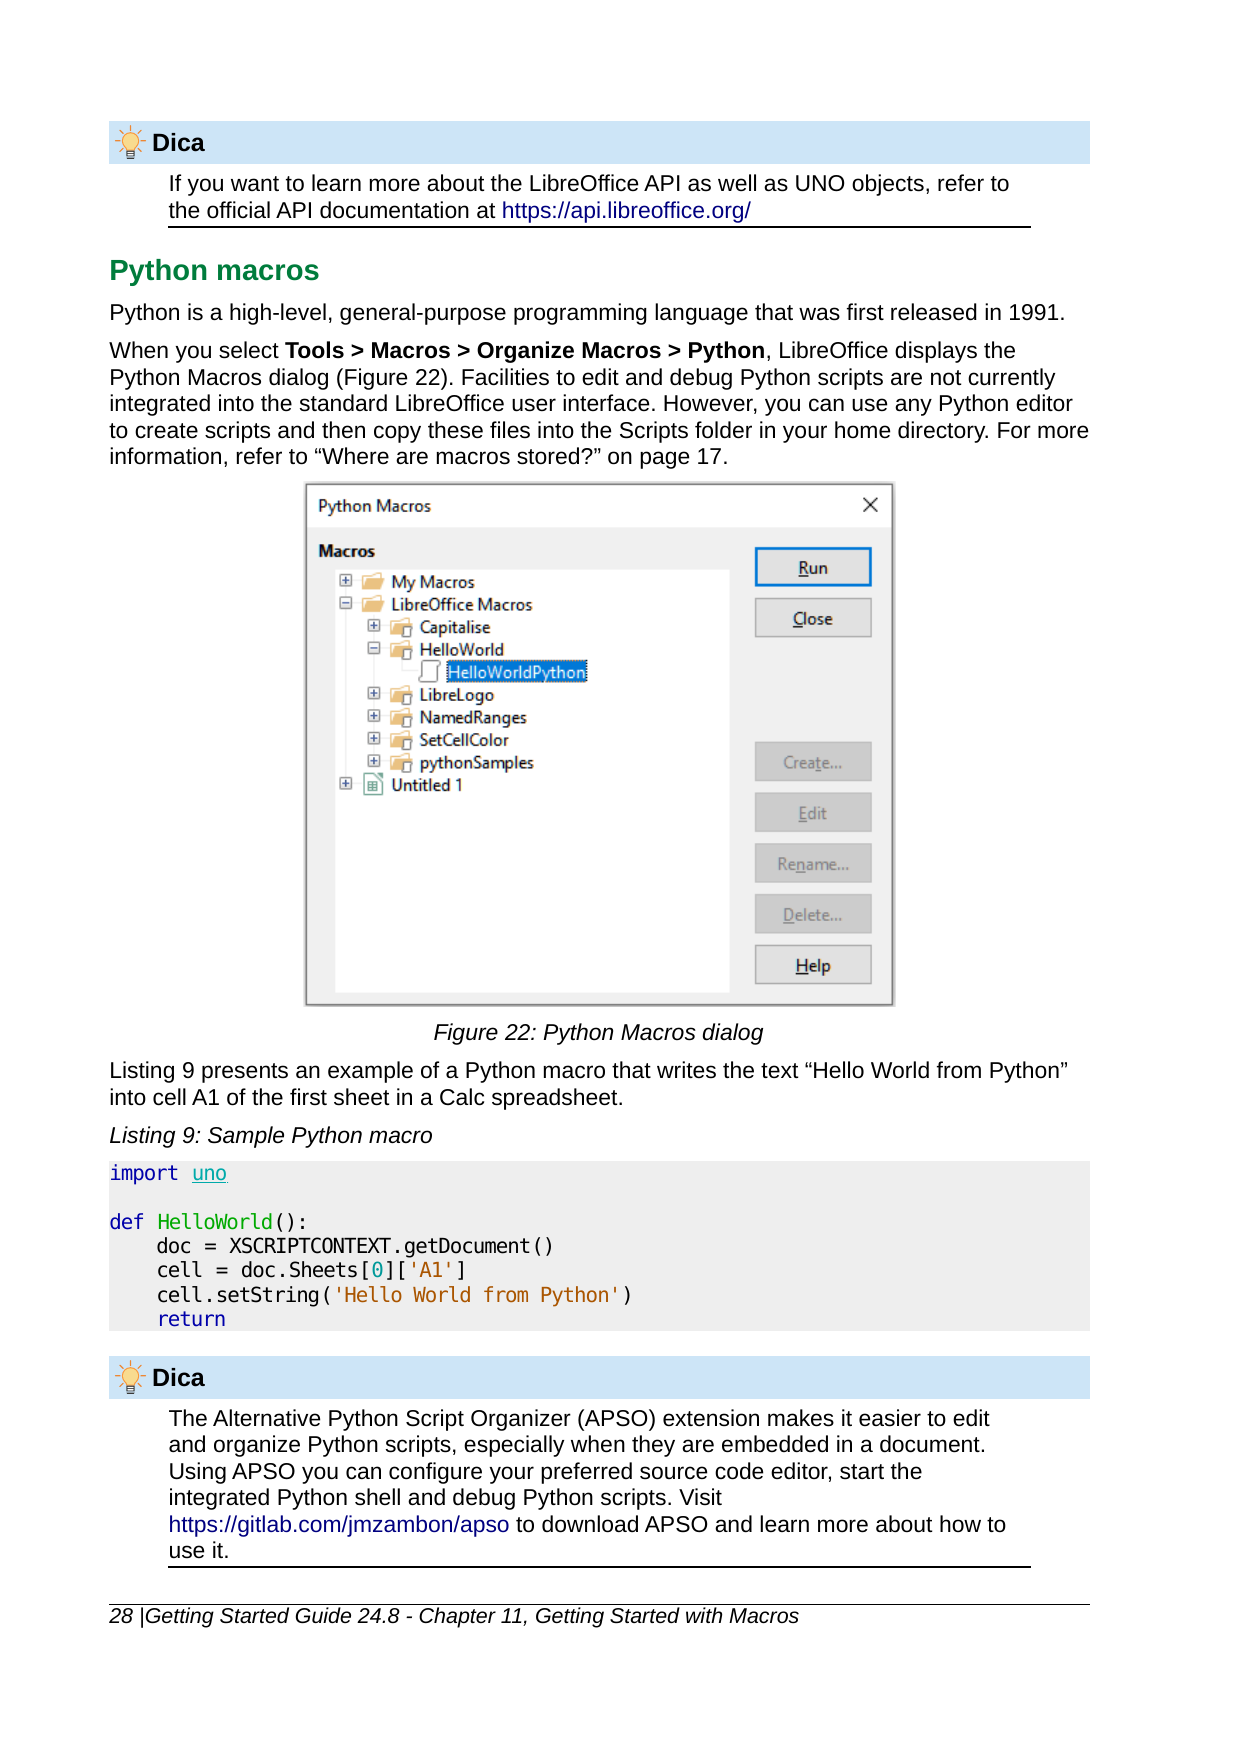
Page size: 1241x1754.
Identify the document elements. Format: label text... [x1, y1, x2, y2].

text doc = XSCRIPTCONTEXT.getDocument() [109, 1234, 1090, 1258]
text cell.setString('Hello World from Python') [109, 1283, 1090, 1307]
picture [303, 481, 896, 1007]
subtitle Dica [109, 1356, 1090, 1399]
subtitle Python macros [109, 253, 1090, 286]
text Python is a high-level, general-purpose programming language that was first released in 1991. [109, 299, 1090, 325]
text import uno [109, 1161, 1090, 1186]
text def HelloWorld(): [109, 1210, 1090, 1234]
text The Alternative Python Script Organizer (APSO) extension makes it easier to edit and organize Python scripts, especially when they are embedded in a document. Using APSO you can configure your preferred source code editor, start the integrated Python shell and debug Python scripts. Visit https://gitlab.com/jmzambon/apso to download APSO and learn more about how to use it. [168, 1405, 1031, 1566]
text When you select Tools > Macros > Organize Macros > Python, LibreOffice displays the Python Macros dialog (Figure 22). Facilities to edit and debug Python scripts are not currently integrated into the standard LibreOffice user interface. However, you can use any Python editor to create scripts and then copy these files into the Scripts folder in your home directory. For more information, refer to “Where are macros stored?” on page 17. [109, 337, 1090, 469]
text Listing 9: Sample Python macro [109, 1122, 1090, 1149]
subtitle Dica [109, 121, 1090, 164]
text return [109, 1307, 1090, 1331]
text Figure 22: Python Macros dialog [303, 1018, 896, 1045]
text cell = doc.Sheets[0]['A1'] [109, 1258, 1090, 1283]
text If you want to learn more about the LibreOffice API as well as UNO objects, refer to the official API documentation at https://api.libreoffice.org/ [168, 170, 1031, 226]
text Listing 9 presents an example of a Python macro that writes the text “Hello World from Python” into cell A1 of the first sheet in a Calc spreadsheet. [109, 1057, 1090, 1110]
